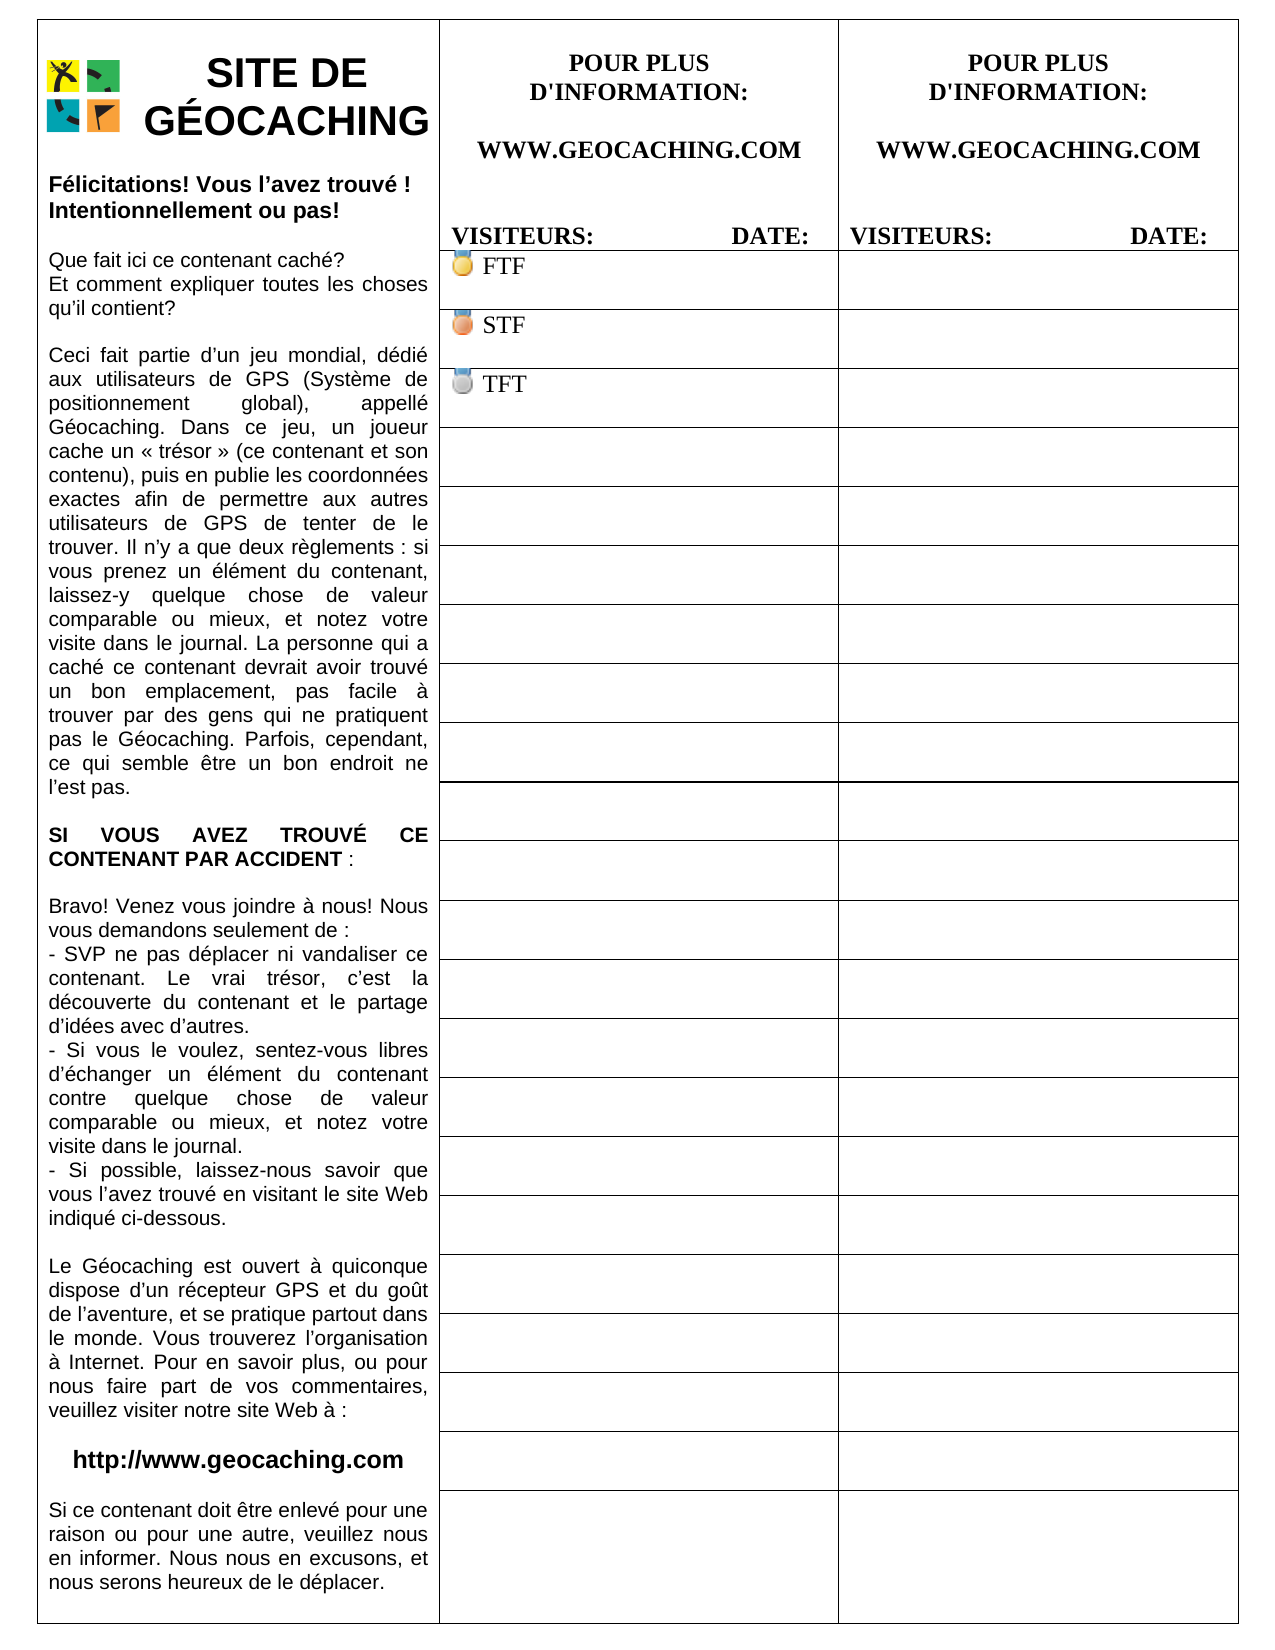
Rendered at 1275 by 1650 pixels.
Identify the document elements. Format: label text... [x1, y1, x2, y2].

table_cell [839, 1432, 1238, 1490]
table_cell [440, 1491, 838, 1623]
table_cell STF [440, 310, 838, 368]
table_cell [839, 723, 1238, 781]
table_cell [440, 783, 838, 840]
table_cell [440, 428, 838, 486]
table_cell [440, 1314, 838, 1372]
table_cell [839, 1196, 1238, 1254]
picture [451, 310, 476, 335]
table_header POUR PLUS D'INFORMATION: WWW.GEOCACHING.COM VISITEURS: DATE: [839, 20, 1238, 250]
table_cell [839, 487, 1238, 545]
table_cell [839, 428, 1238, 486]
table_cell [839, 960, 1238, 1018]
table_cell [440, 723, 838, 781]
table_cell [839, 546, 1238, 604]
table_cell [839, 1078, 1238, 1136]
table_cell [839, 1255, 1238, 1313]
table_cell [839, 310, 1238, 368]
table_cell [839, 251, 1238, 309]
table_cell [839, 1019, 1238, 1077]
table_cell [440, 1373, 838, 1431]
table_cell [440, 841, 838, 899]
table_cell [839, 1314, 1238, 1372]
picture [46, 60, 121, 133]
table_cell [440, 1196, 838, 1254]
table_cell [440, 1137, 838, 1195]
picture [451, 368, 476, 394]
table_cell [440, 901, 838, 958]
table_cell [839, 1373, 1238, 1431]
table_cell [839, 1491, 1238, 1623]
table_cell [440, 1078, 838, 1136]
table_header Félicitations! Vous l’avez trouvé ! Intentionnellement ou pas! Que fait ici ce contenant caché? Et comment expliquer toutes les choses qu’il contient? Ceci fait partie d’un jeu mondial, dédié aux utilisateurs de GPS (Système de positionnement global), appellé Géocaching. Dans ce jeu, un joueur cache un « trésor » (ce contenant et son contenu), puis en publie les coordonnées exactes afin de permettre aux autres utilisateurs de GPS de tenter de le trouver. Il n’y a que deux règlements : si vous prenez un élément du contenant, laissez-y quelque chose de valeur comparable ou mieux, et notez votre visite dans le journal. La personne qui a caché ce contenant devrait avoir trouvé un bon emplacement, pas facile à trouver par des gens qui ne pratiquent pas le Géocaching. Parfois, cependant, ce qui semble être un bon endroit ne l’est pas. SI VOUS AVEZ TROUVÉ CE CONTENANT PAR ACCIDENT : Bravo! Venez vous joindre à nous! Nous vous demandons seulement de : - SVP ne pas déplacer ni vandaliser ce contenant. Le vrai trésor, c’est la découverte du contenant et le partage d’idées avec d’autres. - Si vous le voulez, sentez-vous libres d’échanger un élément du contenant contre quelque chose de valeur comparable ou mieux, et notez votre visite dans le journal. - Si possible, laissez-nous savoir que vous l’avez trouvé en visitant le site Web indiqué ci-dessous. Le Géocaching est ouvert à quiconque dispose d’un récepteur GPS et du goût de l’aventure, et se pratique partout dans le monde. Vous trouverez l’organisation à Internet. Pour en savoir plus, ou pour nous faire part de vos commentaires, veuillez visiter notre site Web à : http://www.geocaching.com Si ce contenant doit être enlevé pour une raison ou pour une autre, veuillez nous en informer. Nous nous en excusons, et nous serons heureux de le déplacer. [38, 144, 439, 1623]
picture [451, 250, 476, 276]
table_cell FTF [440, 251, 838, 309]
table_header [38, 49, 132, 144]
table_cell [839, 841, 1238, 899]
table_cell [440, 605, 838, 663]
table_cell TFT [440, 369, 838, 427]
table_cell [839, 664, 1238, 722]
table_header POUR PLUS D'INFORMATION: WWW.GEOCACHING.COM VISITEURS: DATE: [440, 20, 838, 250]
table_cell [440, 1019, 838, 1077]
table_header SITE DE GÉOCACHING [132, 49, 439, 144]
table_cell [839, 1137, 1238, 1195]
table_cell [839, 901, 1238, 958]
table_cell [839, 783, 1238, 840]
table_cell [440, 1255, 838, 1313]
table_cell [839, 605, 1238, 663]
table_cell [839, 369, 1238, 427]
table_cell [440, 1432, 838, 1490]
table_cell [440, 546, 838, 604]
table_cell [440, 664, 838, 722]
table_cell [440, 487, 838, 545]
table_cell [440, 960, 838, 1018]
